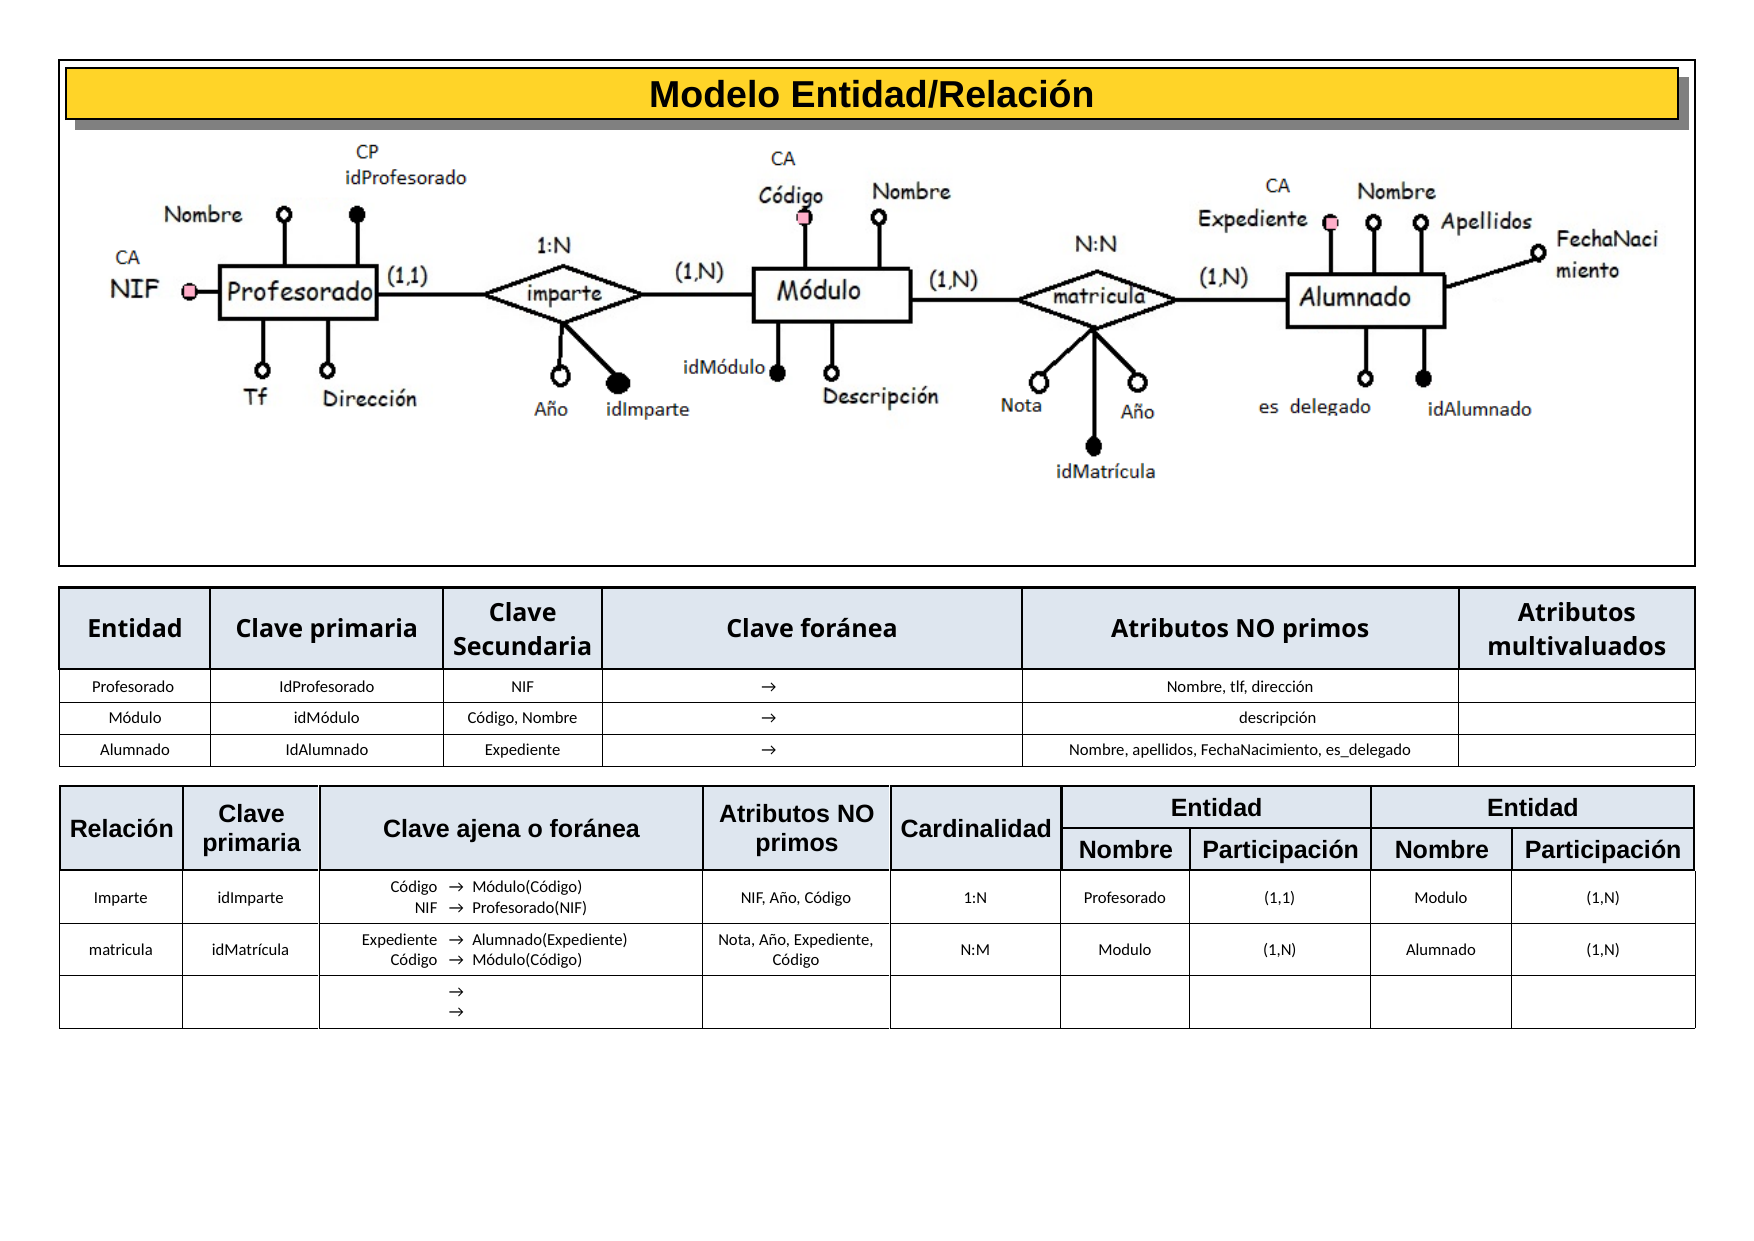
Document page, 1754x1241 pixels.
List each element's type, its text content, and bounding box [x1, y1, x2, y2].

table_header Clave primaria [184, 787, 318, 869]
table_cell IdAlumnado [211, 735, 443, 766]
table_cell NIF [444, 670, 602, 702]
picture [64, 141, 1690, 531]
table_cell [779, 735, 1022, 766]
table_header Entidad [60, 589, 209, 668]
table_cell [60, 976, 182, 1028]
table_header Clave foránea [603, 589, 1021, 668]
table_header Modelo Entidad/Relación [60, 61, 1694, 136]
table_cell [779, 670, 1022, 702]
table_cell Profesorado [60, 670, 210, 702]
table_cell matricula [60, 924, 182, 975]
table_cell idMatrícula [183, 924, 318, 975]
table_header Entidad [1063, 787, 1370, 827]
table_cell Expediente Código [320, 924, 443, 975]
table_cell [603, 703, 755, 734]
table_header Clave Secundaria [444, 589, 601, 668]
table_cell Nombre, apellidos, FechaNacimiento, es_delegado [1023, 735, 1458, 766]
table_cell Nombre, tlf, dirección [1023, 670, 1458, 702]
table_cell [60, 136, 1694, 565]
table_cell →→ [443, 976, 466, 1028]
table_header Atributos multivaluados [1460, 589, 1694, 668]
table_header Clave ajena o foránea [321, 787, 702, 869]
table_cell (1,N) [1512, 871, 1695, 923]
table_cell Alumnado(Expediente) Módulo(Código) [466, 924, 702, 975]
table_cell Código NIF [320, 871, 443, 923]
table_header Atributos NO primos [1023, 589, 1458, 668]
table_cell Participación [1191, 829, 1370, 869]
table_cell IdProfesorado [211, 670, 443, 702]
table_cell idMódulo [211, 703, 443, 734]
table_cell → [755, 735, 779, 766]
table_cell 1:N [891, 871, 1060, 923]
table_cell (1,N) [1190, 924, 1370, 975]
table_cell →→ [443, 871, 466, 923]
table_cell Nombre [1372, 829, 1511, 869]
table_cell Participación [1513, 829, 1693, 869]
table_cell Modulo [1061, 924, 1189, 975]
table_cell [1459, 703, 1695, 734]
table_cell Imparte [60, 871, 182, 923]
table_cell Modulo [1371, 871, 1511, 923]
table_cell Nombre [1063, 829, 1189, 869]
table_cell descripción [1023, 703, 1458, 734]
table_cell Expediente [444, 735, 602, 766]
table_cell [603, 735, 755, 766]
table_cell [1459, 735, 1695, 766]
table_cell [1371, 976, 1511, 1028]
table_cell [703, 976, 889, 1028]
table_cell [603, 670, 755, 702]
table_cell → [755, 670, 779, 702]
table_cell Profesorado [1061, 871, 1189, 923]
table_cell Módulo(Código) Profesorado(NIF) [466, 871, 702, 923]
table_cell idImparte [183, 871, 318, 923]
table_cell N:M [891, 924, 1060, 975]
table_cell →→ [443, 924, 466, 975]
table_cell Alumnado [60, 735, 210, 766]
table_header Clave primaria [211, 589, 442, 668]
table_cell [779, 703, 1022, 734]
table_cell [320, 976, 443, 1028]
table_cell [891, 976, 1060, 1028]
table_cell [183, 976, 318, 1028]
table_header Entidad [1372, 787, 1693, 827]
table_cell [1512, 976, 1695, 1028]
table_cell [1190, 976, 1370, 1028]
table_cell Nota, Año, Expediente, Código [703, 924, 889, 975]
table_cell (1,1) [1190, 871, 1370, 923]
table_header Cardinalidad [892, 787, 1060, 869]
table_cell [466, 976, 702, 1028]
table_cell → [755, 703, 779, 734]
table_cell Módulo [60, 703, 210, 734]
table_cell Alumnado [1371, 924, 1511, 975]
table_cell (1,N) [1512, 924, 1695, 975]
table_cell [1061, 976, 1189, 1028]
table_header Relación [61, 787, 182, 869]
table_cell Código, Nombre [444, 703, 602, 734]
table_cell NIF, Año, Código [703, 871, 889, 923]
table_header Atributos NO primos [704, 787, 889, 869]
table_cell [1459, 670, 1695, 702]
